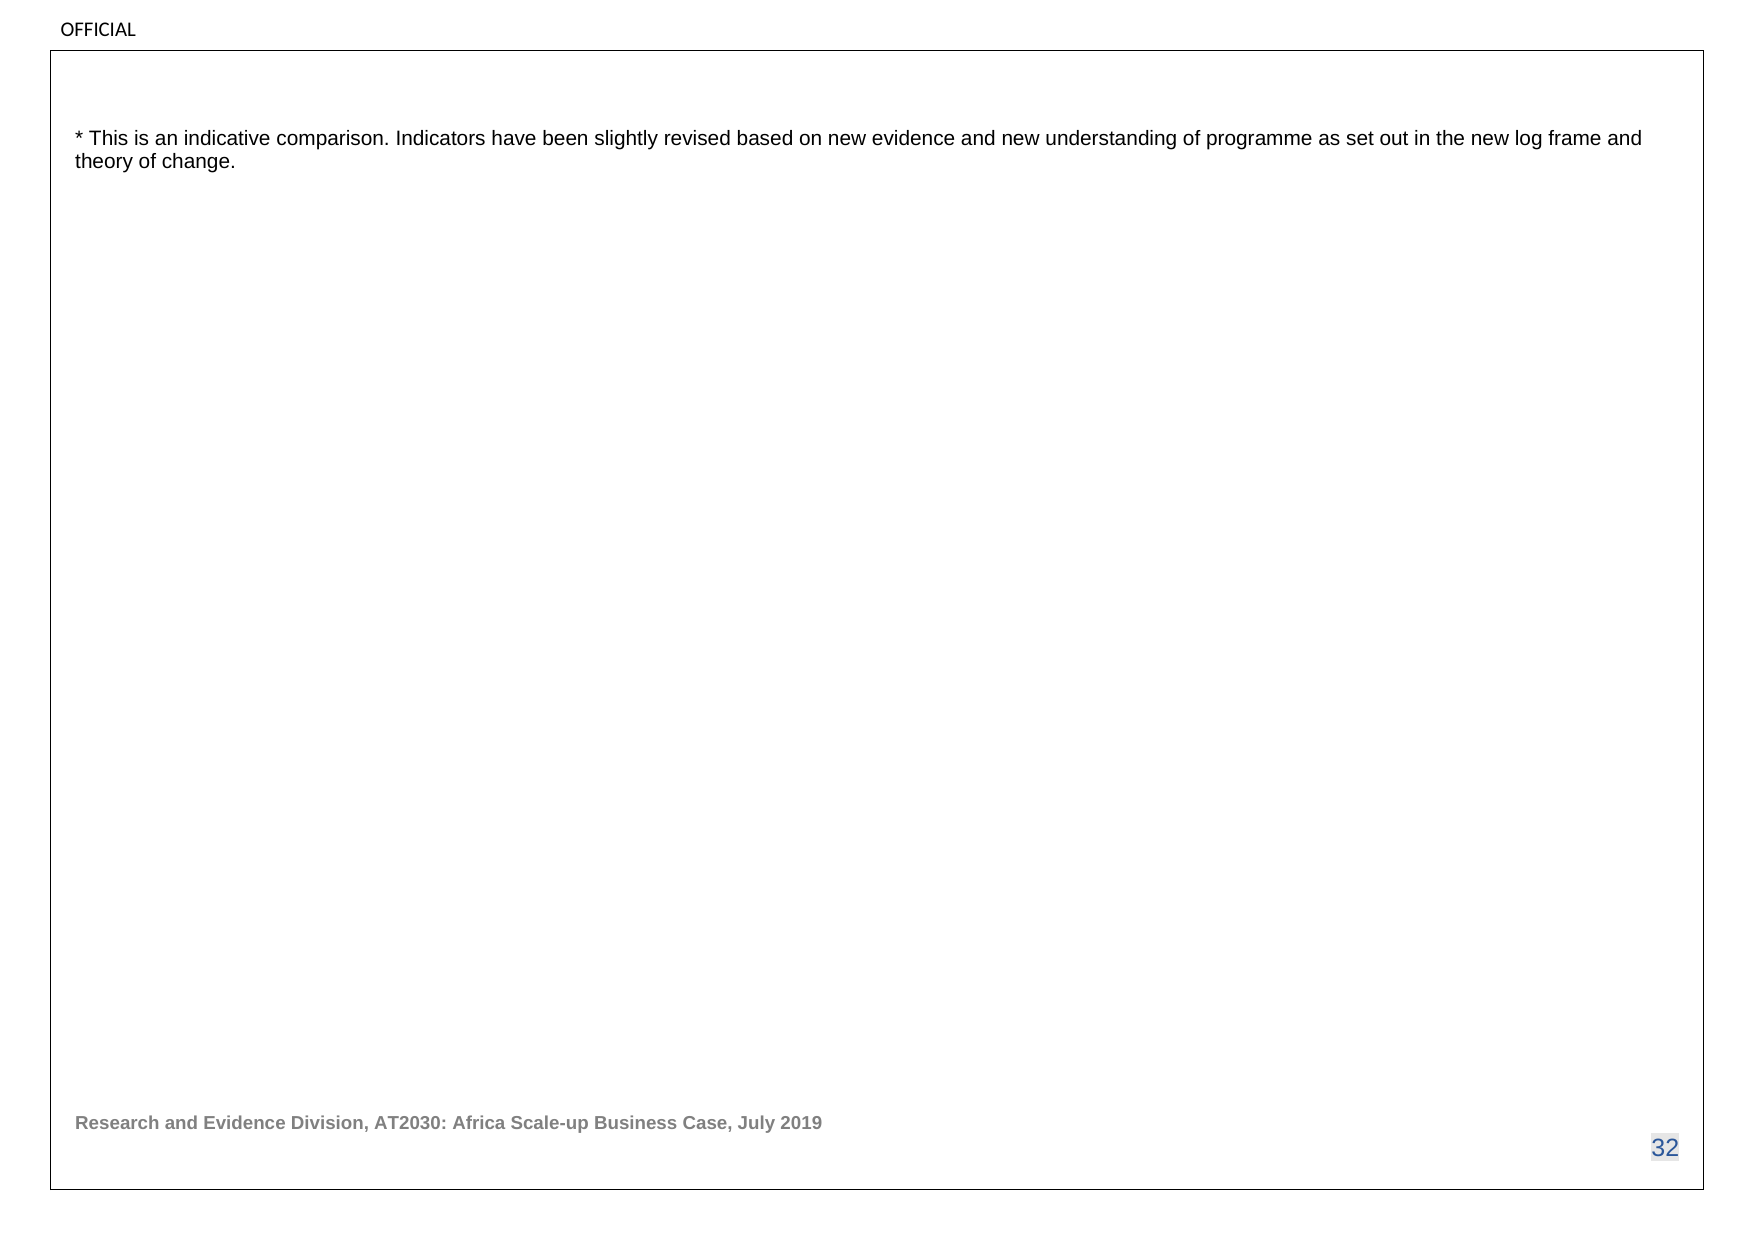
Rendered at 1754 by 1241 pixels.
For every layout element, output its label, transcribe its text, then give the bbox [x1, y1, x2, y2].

text * This is an indicative comparison. Indicators have been slightly revised based on new evidence and new understanding of programme as set out in the new log frame and theory of change. [75, 126, 1679, 172]
